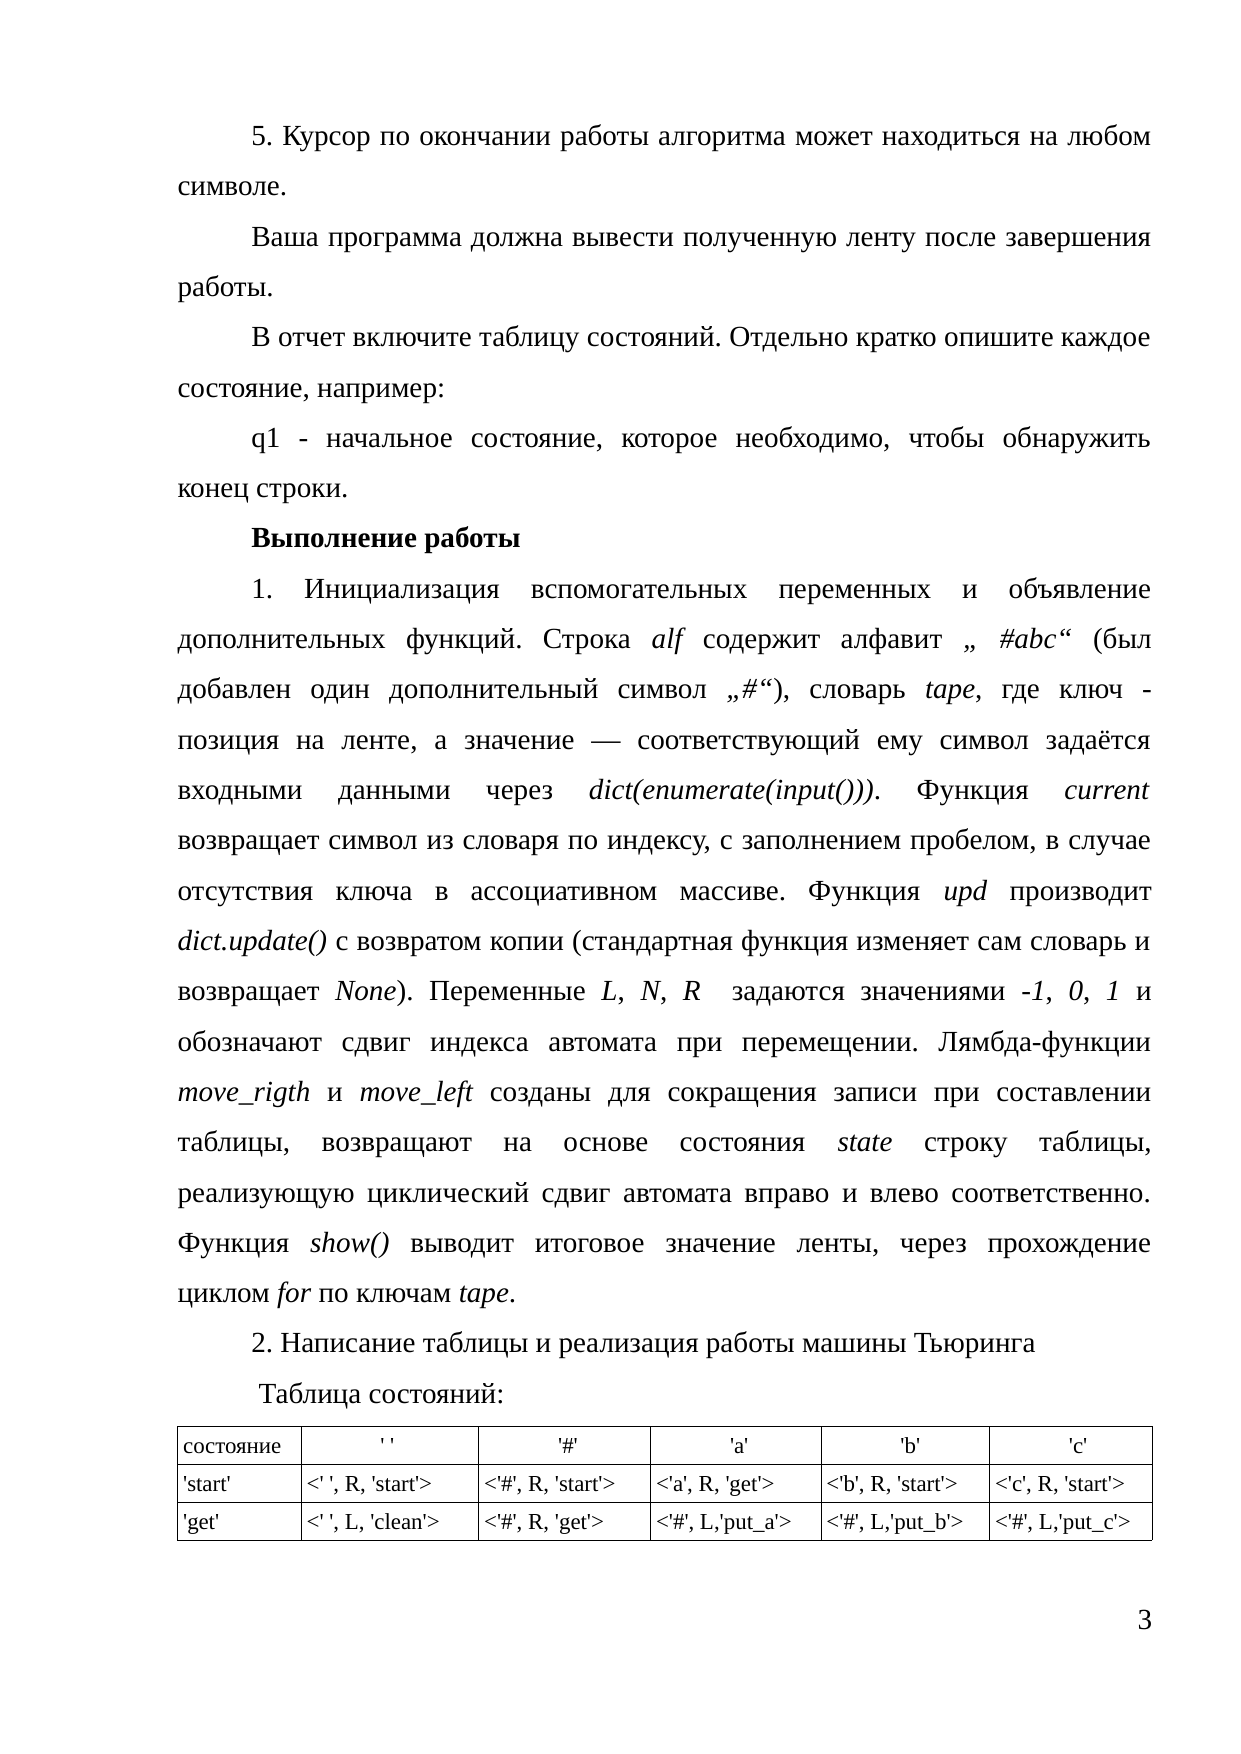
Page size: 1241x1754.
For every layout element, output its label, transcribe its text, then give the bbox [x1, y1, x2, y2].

text В отчет включите таблицу состояний. Отдельно кратко опишите каждое состояние, например: [177, 319, 1152, 403]
table_cell <' ', L, 'clean'> [302, 1503, 478, 1540]
text 5. Курсор по окончании работы алгоритма может находиться на любом символе. [177, 118, 1152, 202]
text Ваша программа должна вывести полученную ленту после завершения работы. [177, 219, 1152, 303]
table_cell <'#', L,'put_c'> [990, 1503, 1152, 1540]
table_header 'c' [990, 1427, 1152, 1464]
table_cell <'#', L,'put_b'> [822, 1503, 989, 1540]
subtitle Таблица состояний: [177, 1376, 1152, 1409]
table_cell 'get' [178, 1503, 301, 1540]
text 2. Написание таблицы и реализация работы машины Тьюринга [177, 1326, 1152, 1359]
table_cell <'b', R, 'start'> [822, 1465, 989, 1502]
table_cell <'#', R, 'start'> [479, 1465, 650, 1502]
table_cell <'c', R, 'start'> [990, 1465, 1152, 1502]
table_header состояние [178, 1427, 301, 1464]
table_header ' ' [302, 1427, 478, 1464]
table_cell 'start' [178, 1465, 301, 1502]
subtitle Выполнение работы [177, 521, 1152, 554]
table_cell <'a', R, 'get'> [651, 1465, 821, 1502]
table_cell <' ', R, 'start'> [302, 1465, 478, 1502]
table_header 'a' [651, 1427, 821, 1464]
text q1 - начальное состояние, которое необходимо, чтобы обнаружить конец строки. [177, 420, 1152, 504]
table_cell <'#', R, 'get'> [479, 1503, 650, 1540]
table_header 'b' [822, 1427, 989, 1464]
subtitle 1. Инициализация вспомогательных переменных и объявление дополнительных функций. Строка alf содержит алфавит „ #abc“ (был добавлен один дополнительный символ „#“), словарь tape, где ключ - позиция на ленте, а значение — соответствующий ему символ задаётся входными данными через dict(enumerate(input())). Функция current возвращает символ из словаря по индексу, с заполнением пробелом, в случае отсутствия ключа в ассоциативном массиве. Функция upd производит dict.update() c возвратом копии (стандартная функция изменяет сам словарь и возвращает None). Переменные L, N, R задаются значениями -1, 0, 1 и обозначают сдвиг индекса автомата при перемещении. Лямбда-функции move_rigth и move_left созданы для сокращения записи при составлении таблицы, возвращают на основе состояния state строку таблицы, реализующую циклический сдвиг автомата вправо и влево соответственно. Функция show() выводит итоговое значение ленты, через прохождение циклом for по ключам tape. [177, 571, 1152, 1309]
table_cell <'#', L,'put_a'> [651, 1503, 821, 1540]
table_header '#' [479, 1427, 650, 1464]
